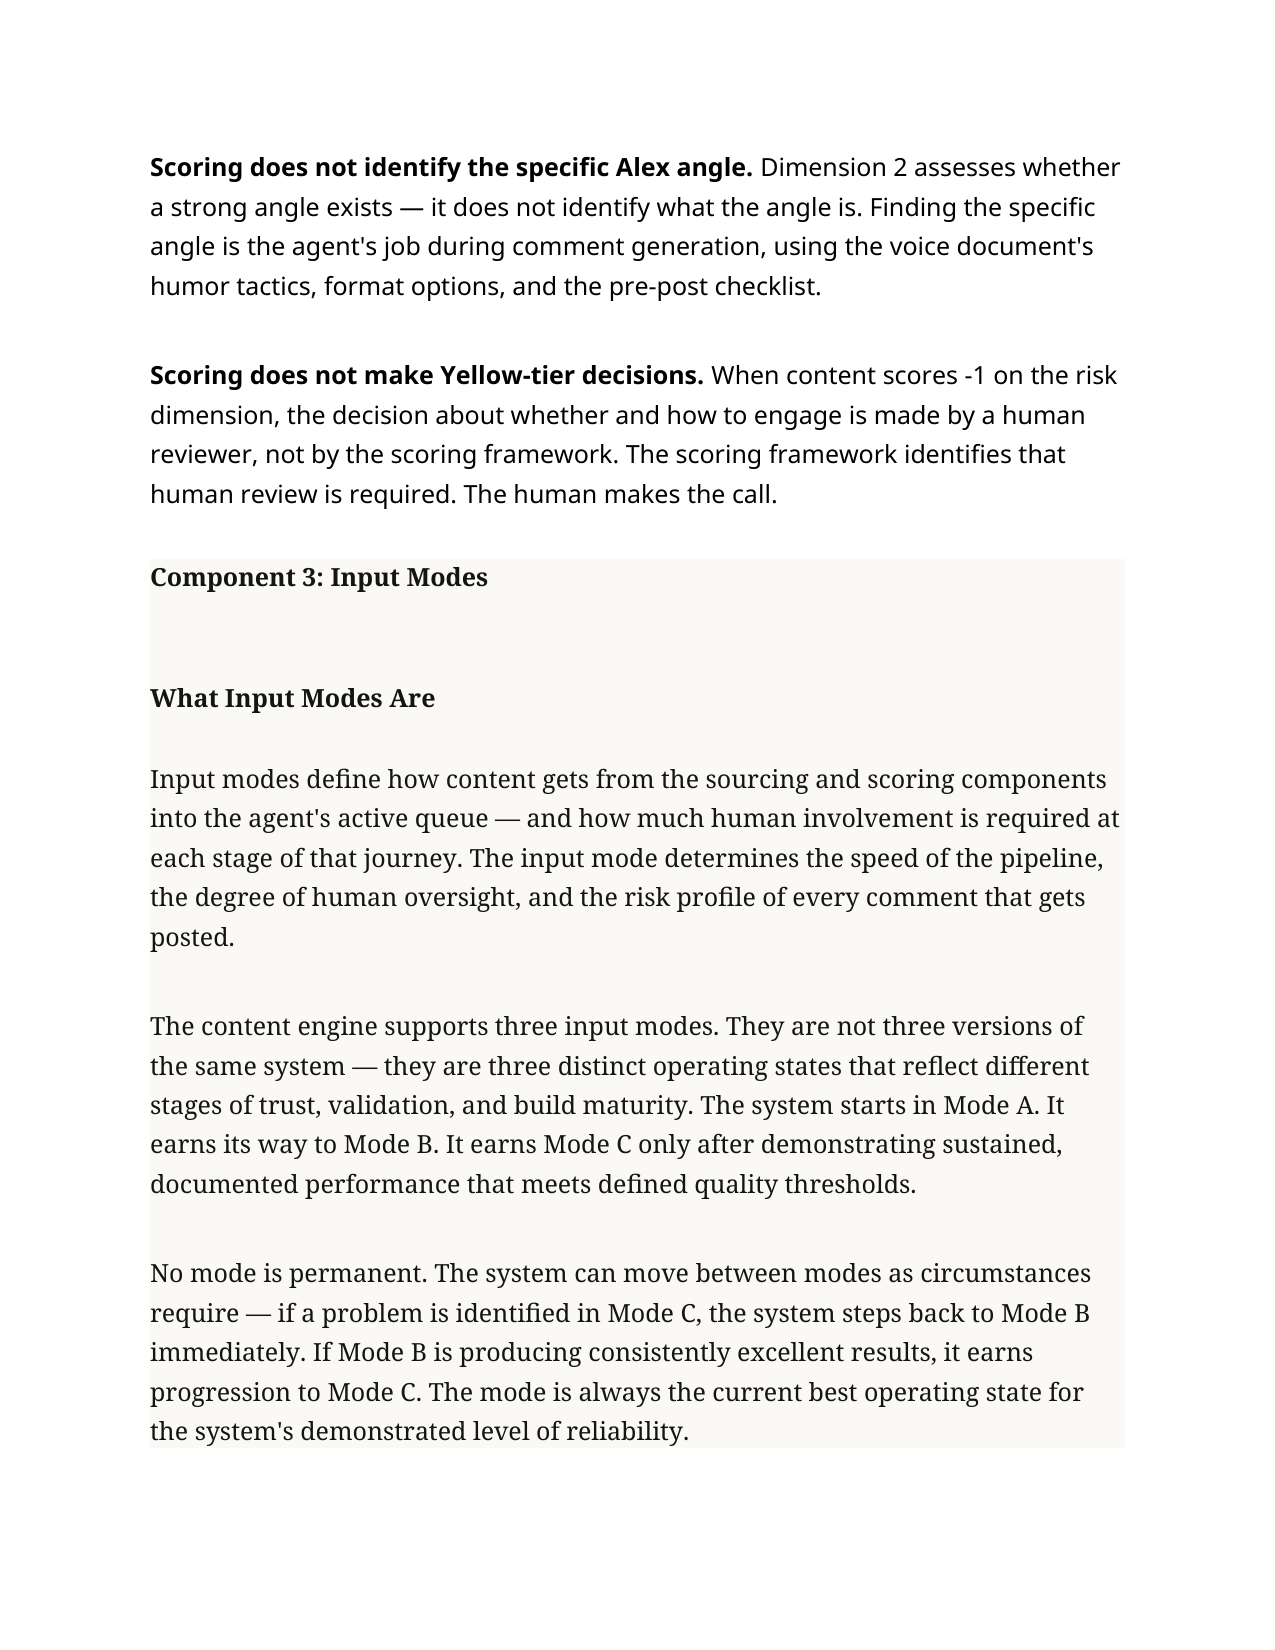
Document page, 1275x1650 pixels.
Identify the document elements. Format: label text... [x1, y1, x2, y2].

text Scoring does not make Yellow-tier decisions. When content scores -1 on the risk dimension, the decision about whether and how to engage is made by a human reviewer, not by the scoring framework. The scoring framework identifies that human review is required. The human makes the call. [150, 358, 1125, 510]
text No mode is permanent. The system can move between modes as circumstances require — if a problem is identified in Mode C, the system steps back to Mode B immediately. If Mode B is producing consistently excellent results, it earns progression to Mode C. The mode is always the current best operating state for the system's demonstrated level of reliability. [150, 1256, 1125, 1448]
text The content engine supports three input modes. They are not three versions of the same system — they are three distinct operating states that reflect different stages of trust, validation, and build maturity. The system starts in Mode A. It earns its way to Mode B. It earns Mode C only after demonstrating sustained, documented performance that meets defined quality thresholds. [150, 1009, 1125, 1201]
subtitle Component 3: Input Modes [150, 559, 1125, 594]
text Scoring does not identify the specific Alex angle. Dimension 2 assesses whether a strong angle exists — it does not identify what the angle is. Finding the specific angle is the agent's job during comment generation, using the voice document's humor tactics, format options, and the pre-post checklist. [150, 150, 1125, 302]
text Input modes define how content gets from the sourcing and scoring components into the agent's active queue — and how much human involvement is required at each stage of that journey. The input mode determines the speed of the pipeline, the degree of human oversight, and the risk profile of every comment that gets posted. [150, 761, 1125, 953]
subtitle What Input Modes Are [150, 680, 1125, 714]
